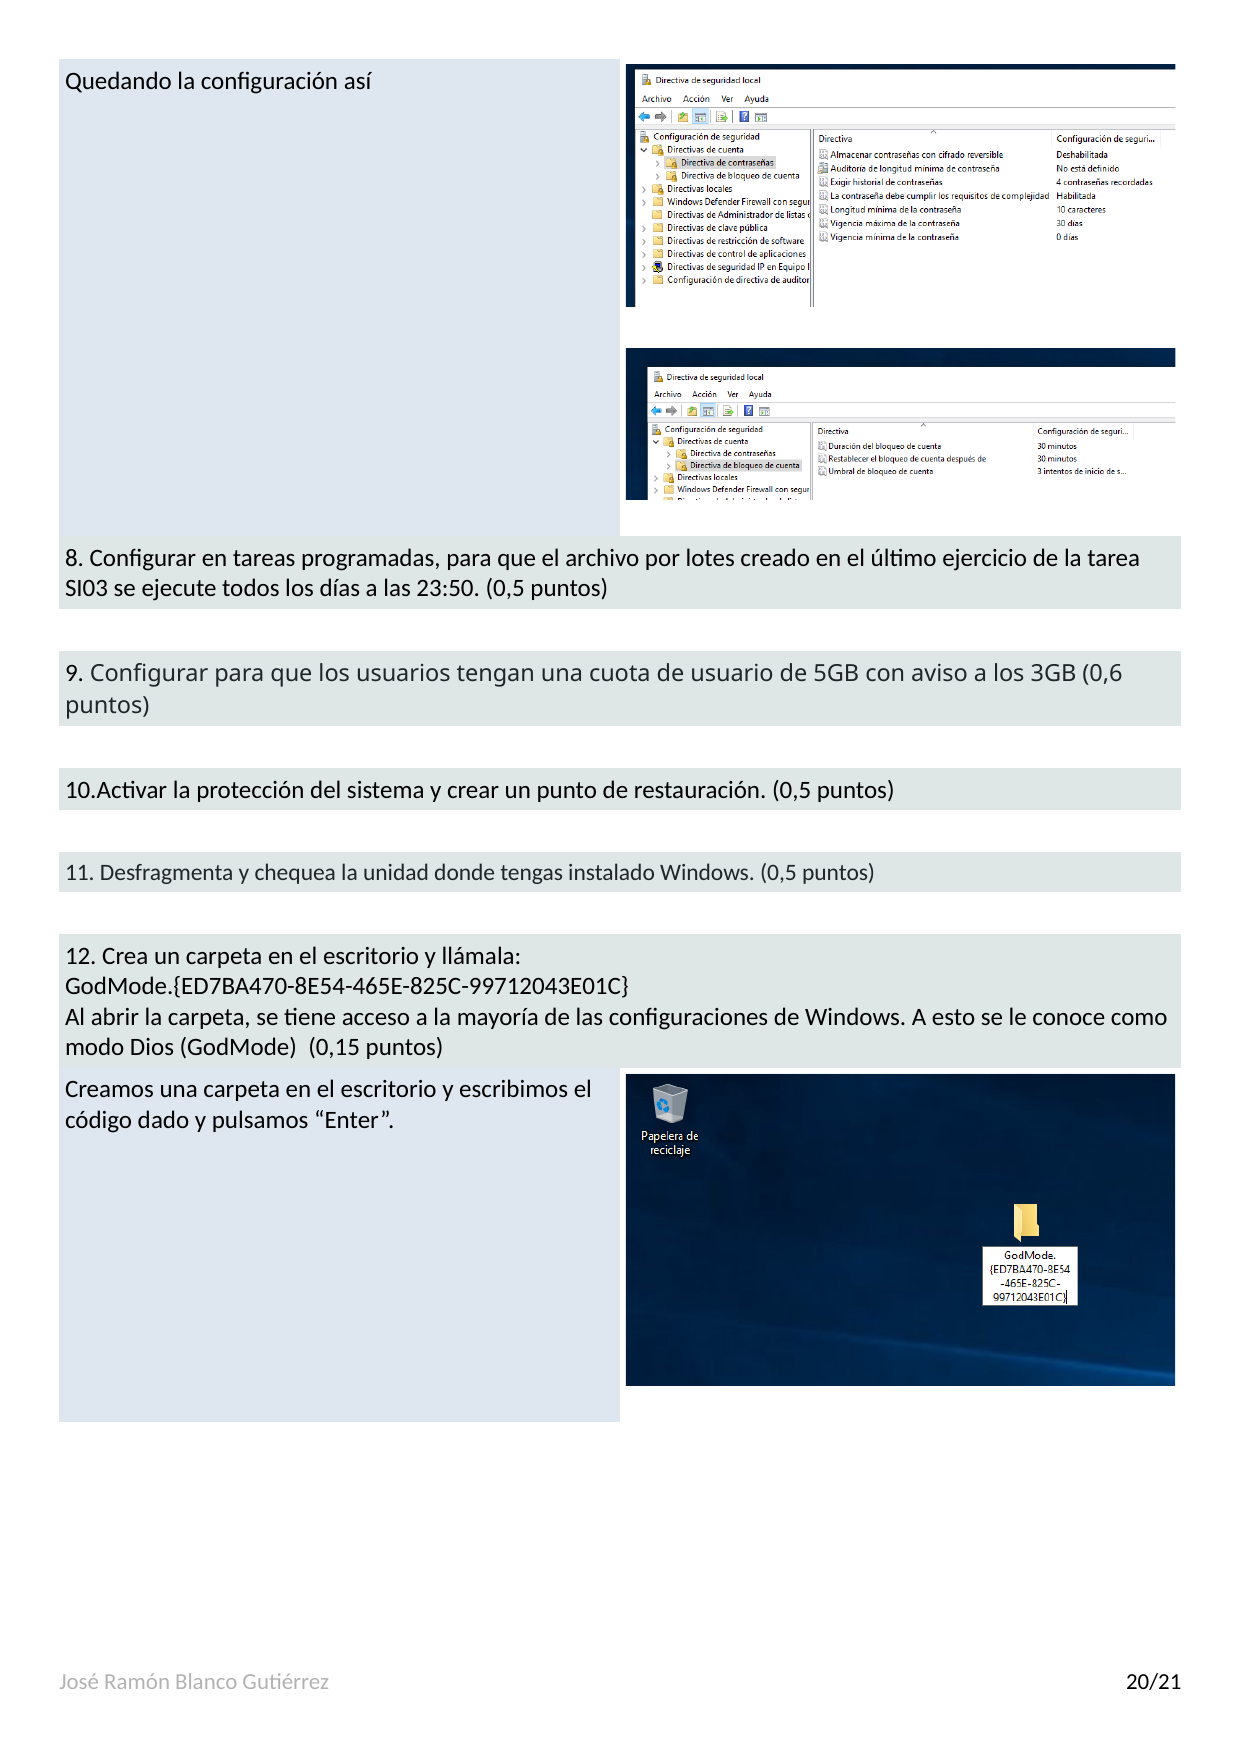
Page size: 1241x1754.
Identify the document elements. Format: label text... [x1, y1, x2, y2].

table_cell [59, 609, 620, 651]
table_cell [59, 810, 620, 852]
table_cell [620, 810, 1181, 852]
table_cell [620, 59, 1181, 343]
table_cell 10.Activar la protección del sistema y crear un punto de restauración. (0,5 puntos) [59, 768, 1181, 810]
table_cell Quedando la configuración así [59, 59, 620, 536]
table_cell [620, 343, 1181, 536]
table_cell [620, 1068, 1181, 1422]
picture [625, 1073, 1176, 1386]
table_cell Creamos una carpeta en el escritorio y escribimos el código dado y pulsamos “Enter”. [59, 1068, 620, 1422]
table_cell 12. Crea un carpeta en el escritorio y llámala: GodMode.{ED7BA470-8E54-465E-825C-99712043E01C} Al abrir la carpeta, se tiene acceso a la mayoría de las configuraciones de Windows. A esto se le conoce como modo Dios (GodMode) (0,15 puntos) [59, 934, 1181, 1068]
table_cell [620, 892, 1181, 934]
table_cell 8. Configurar en tareas programadas, para que el archivo por lotes creado en el último ejercicio de la tarea SI03 se ejecute todos los días a las 23:50. (0,5 puntos) [59, 536, 1181, 609]
picture [625, 64, 1176, 307]
picture [625, 348, 1176, 500]
table_cell 11. Desfragmenta y chequea la unidad donde tengas instalado Windows. (0,5 puntos) [59, 852, 1181, 892]
table_cell [59, 892, 620, 934]
table_cell [59, 726, 620, 768]
table_cell [620, 726, 1181, 768]
table_cell 9. Configurar para que los usuarios tengan una cuota de usuario de 5GB con aviso a los 3GB (0,6 puntos) [59, 651, 1181, 726]
table_cell [620, 609, 1181, 651]
